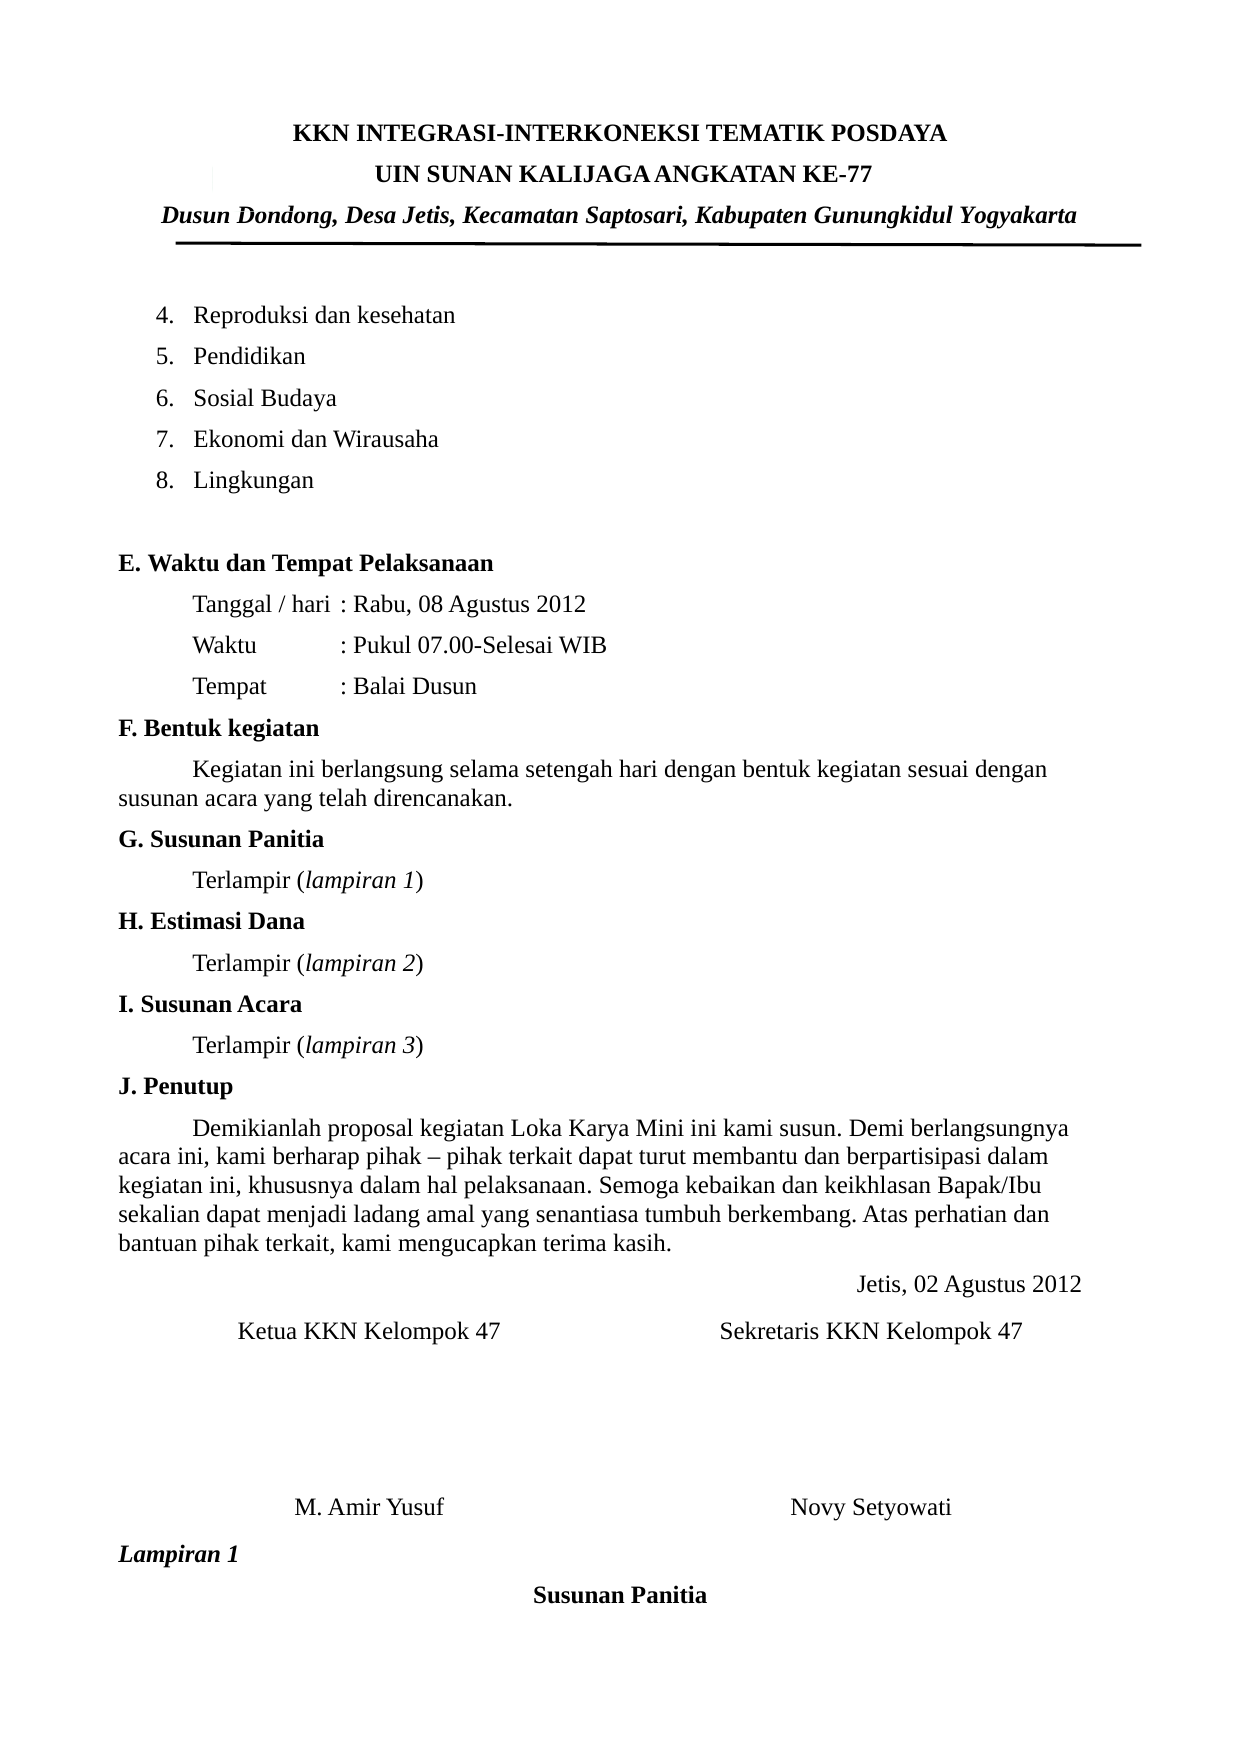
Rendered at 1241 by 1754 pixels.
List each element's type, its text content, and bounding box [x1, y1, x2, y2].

table_cell M. Amir Yusuf [118, 1363, 620, 1539]
list Ekonomi dan Wirausaha [156, 424, 1122, 453]
text H. Estimasi Dana [118, 906, 1122, 935]
text Tanggal / hari : Rabu, 08 Agustus 2012 [118, 589, 1122, 618]
text G. Susunan Panitia [118, 824, 1122, 853]
text E. Waktu dan Tempat Pelaksanaan [118, 548, 1122, 576]
text F. Bentuk kegiatan [118, 713, 1122, 741]
list Lingkungan [156, 465, 1122, 494]
table_header Sekretaris KKN Kelompok 47 [620, 1310, 1122, 1363]
list Sosial Budaya [156, 383, 1122, 411]
text Kegiatan ini berlangsung selama setengah hari dengan bentuk kegiatan sesuai dengan susunan acara yang telah direncanakan. [118, 754, 1122, 811]
text Terlampir (lampiran 1) [118, 865, 1122, 894]
table_header Ketua KKN Kelompok 47 [118, 1310, 620, 1363]
text Tempat : Balai Dusun [118, 671, 1122, 700]
text I. Susunan Acara [118, 989, 1122, 1018]
list Reproduksi dan kesehatan [156, 300, 1122, 329]
text Susunan Panitia [118, 1581, 1122, 1609]
text J. Penutup [118, 1071, 1122, 1100]
text Terlampir (lampiran 2) [118, 948, 1122, 976]
text Terlampir (lampiran 3) [118, 1030, 1122, 1059]
table_cell Novy Setyowati [620, 1363, 1122, 1539]
list Pendidikan [156, 341, 1122, 370]
text Demikianlah proposal kegiatan Loka Karya Mini ini kami susun. Demi berlangsungnya acara ini, kami berharap pihak – pihak terkait dapat turut membantu dan berpartisipasi dalam kegiatan ini, khususnya dalam hal pelaksanaan. Semoga kebaikan dan keikhlasan Bapak/Ibu sekalian dapat menjadi ladang amal yang senantiasa tumbuh berkembang. Atas perhatian dan bantuan pihak terkait, kami mengucapkan terima kasih. [118, 1113, 1122, 1256]
text Waktu : Pukul 07.00-Selesai WIB [118, 630, 1122, 659]
text Jetis, 02 Agustus 2012 [118, 1269, 1122, 1298]
text Lampiran 1 [118, 1539, 1122, 1568]
